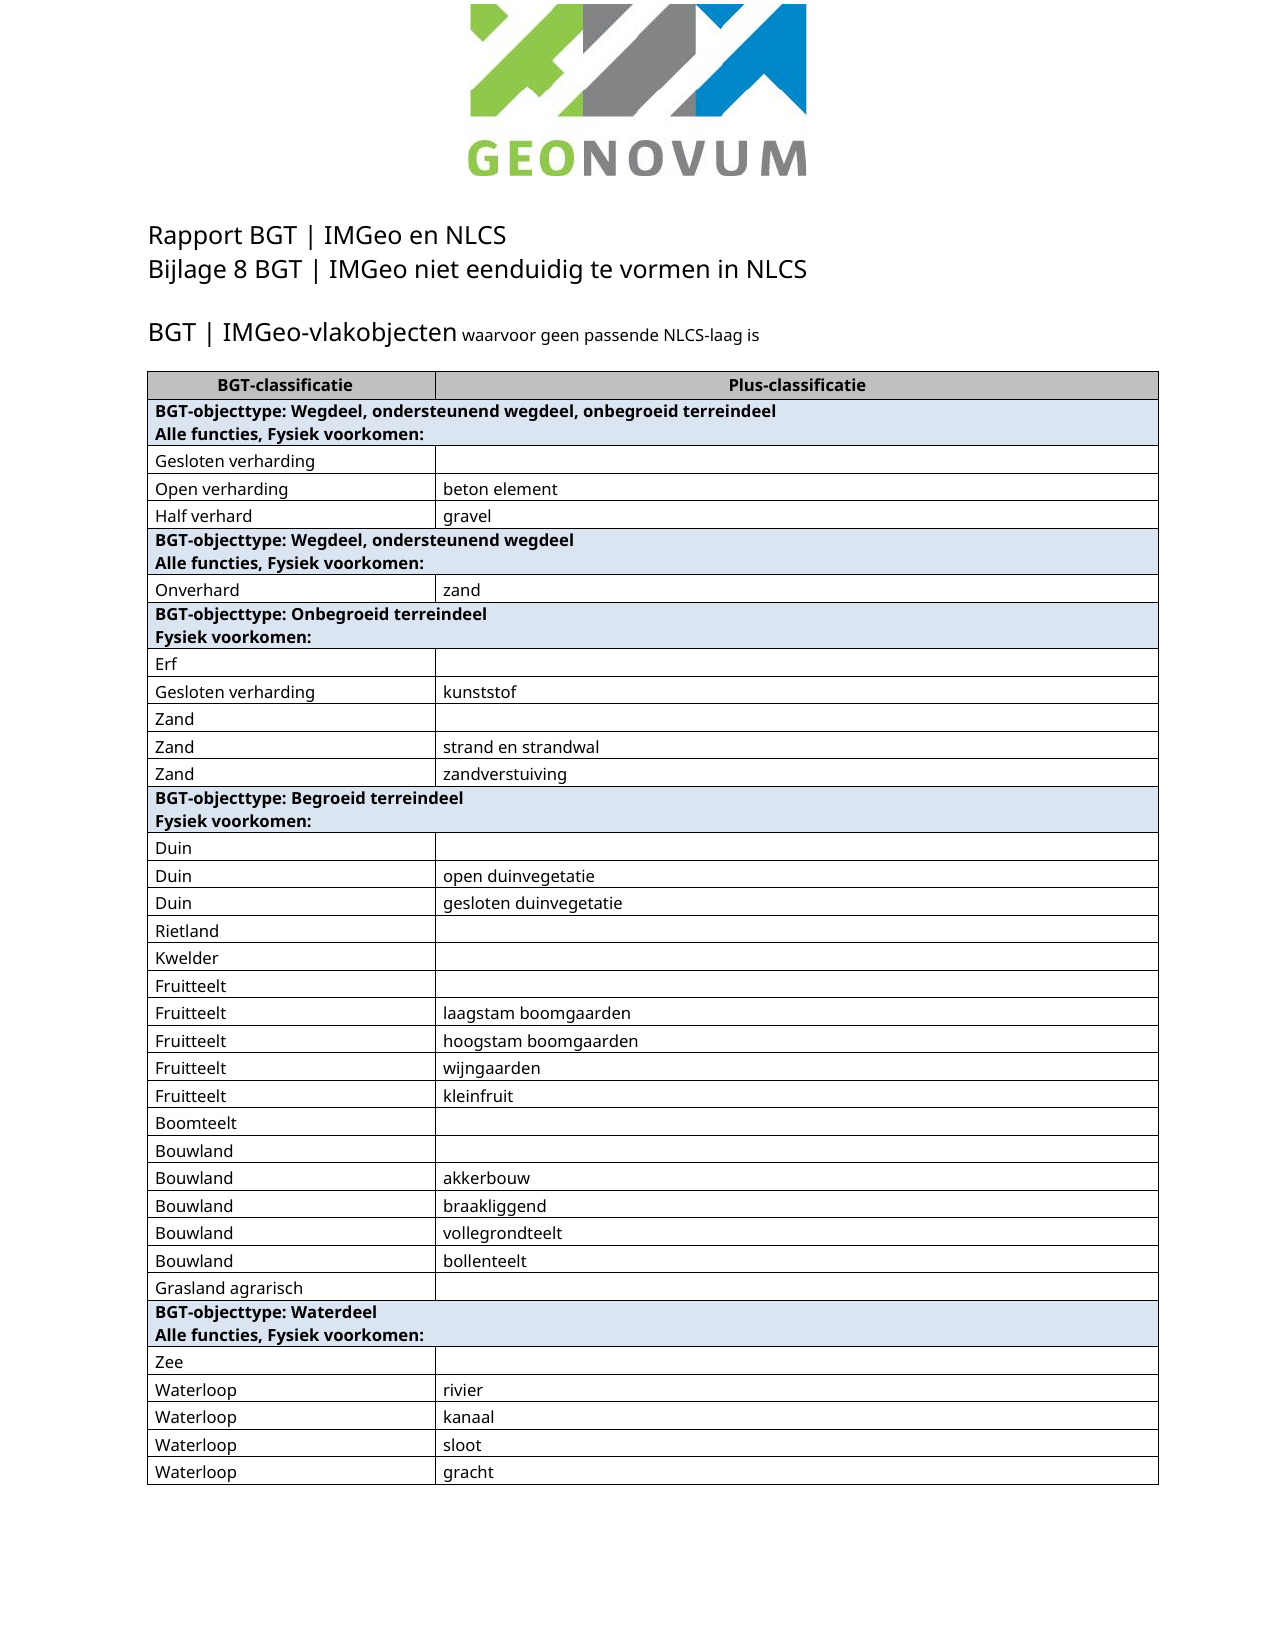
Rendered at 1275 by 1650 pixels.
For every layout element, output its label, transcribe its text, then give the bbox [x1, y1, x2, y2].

table_cell Onverhard [148, 575, 435, 602]
table_cell [436, 1136, 1158, 1162]
table_cell Fruitteelt [148, 998, 435, 1024]
table_cell Zand [148, 759, 435, 786]
table_cell zandverstuiving [436, 759, 1158, 786]
table_cell Rietland [148, 916, 435, 942]
table_cell strand en strandwal [436, 732, 1158, 758]
table_cell Fruitteelt [148, 1081, 435, 1107]
table_header Plus-classificatie [436, 372, 1158, 399]
table_cell BGT-objecttype: Onbegroeid terreindeel Fysiek voorkomen: [148, 603, 1158, 648]
table_cell Gesloten verharding [148, 446, 435, 473]
table_cell Bouwland [148, 1218, 435, 1244]
table_cell kunststof [436, 677, 1158, 703]
table_cell [436, 1273, 1158, 1299]
table_cell Zee [148, 1347, 435, 1373]
table_cell kleinfruit [436, 1081, 1158, 1107]
table_cell Waterloop [148, 1402, 435, 1428]
table_cell akkerbouw [436, 1163, 1158, 1189]
table_cell BGT-objecttype: Waterdeel Alle functies, Fysiek voorkomen: [148, 1301, 1158, 1346]
table_cell [436, 649, 1158, 676]
table_cell Half verhard [148, 501, 435, 528]
table_cell vollegrondteelt [436, 1218, 1158, 1244]
table_header BGT-classificatie [148, 372, 435, 399]
table_cell kanaal [436, 1402, 1158, 1428]
table_cell gravel [436, 501, 1158, 528]
table_cell open duinvegetatie [436, 861, 1158, 887]
table_cell [436, 916, 1158, 942]
table_cell [436, 943, 1158, 969]
table_cell Duin [148, 861, 435, 887]
table_cell [436, 833, 1158, 859]
table_cell hoogstam boomgaarden [436, 1026, 1158, 1052]
table_cell sloot [436, 1430, 1158, 1456]
table_cell Fruitteelt [148, 1026, 435, 1052]
table_cell braakliggend [436, 1191, 1158, 1217]
table_cell Bouwland [148, 1136, 435, 1162]
table_cell Gesloten verharding [148, 677, 435, 703]
table_cell BGT-objecttype: Wegdeel, ondersteunend wegdeel Alle functies, Fysiek voorkomen: [148, 529, 1158, 574]
table_cell Duin [148, 888, 435, 914]
table_cell BGT-objecttype: Wegdeel, ondersteunend wegdeel, onbegroeid terreindeel Alle functies, Fysiek voorkomen: [148, 400, 1158, 445]
table_cell [436, 1347, 1158, 1373]
table_cell Waterloop [148, 1457, 435, 1483]
table_cell [436, 446, 1158, 473]
table_cell Fruitteelt [148, 1053, 435, 1079]
table_cell Open verharding [148, 474, 435, 500]
table_cell gracht [436, 1457, 1158, 1483]
table_cell bollenteelt [436, 1246, 1158, 1272]
table_cell BGT-objecttype: Begroeid terreindeel Fysiek voorkomen: [148, 787, 1158, 832]
table_cell Fruitteelt [148, 971, 435, 997]
table_cell Kwelder [148, 943, 435, 969]
table_cell gesloten duinvegetatie [436, 888, 1158, 914]
table_cell Bouwland [148, 1191, 435, 1217]
table_cell [436, 971, 1158, 997]
table_cell laagstam boomgaarden [436, 998, 1158, 1024]
table_cell Bouwland [148, 1246, 435, 1272]
table_cell Bouwland [148, 1163, 435, 1189]
table_cell wijngaarden [436, 1053, 1158, 1079]
table_cell Zand [148, 704, 435, 731]
table_cell zand [436, 575, 1158, 602]
table_cell Erf [148, 649, 435, 676]
table_cell Duin [148, 833, 435, 859]
table_cell Zand [148, 732, 435, 758]
table_cell [436, 1108, 1158, 1134]
table_cell Grasland agrarisch [148, 1273, 435, 1299]
text BGT | IMGeo-vlakobjecten waarvoor geen passende NLCS-laag is [148, 314, 1127, 348]
table_cell beton element [436, 474, 1158, 500]
table_cell rivier [436, 1375, 1158, 1401]
table_cell Waterloop [148, 1375, 435, 1401]
table_cell Waterloop [148, 1430, 435, 1456]
table_cell Boomteelt [148, 1108, 435, 1134]
table_cell [436, 704, 1158, 731]
